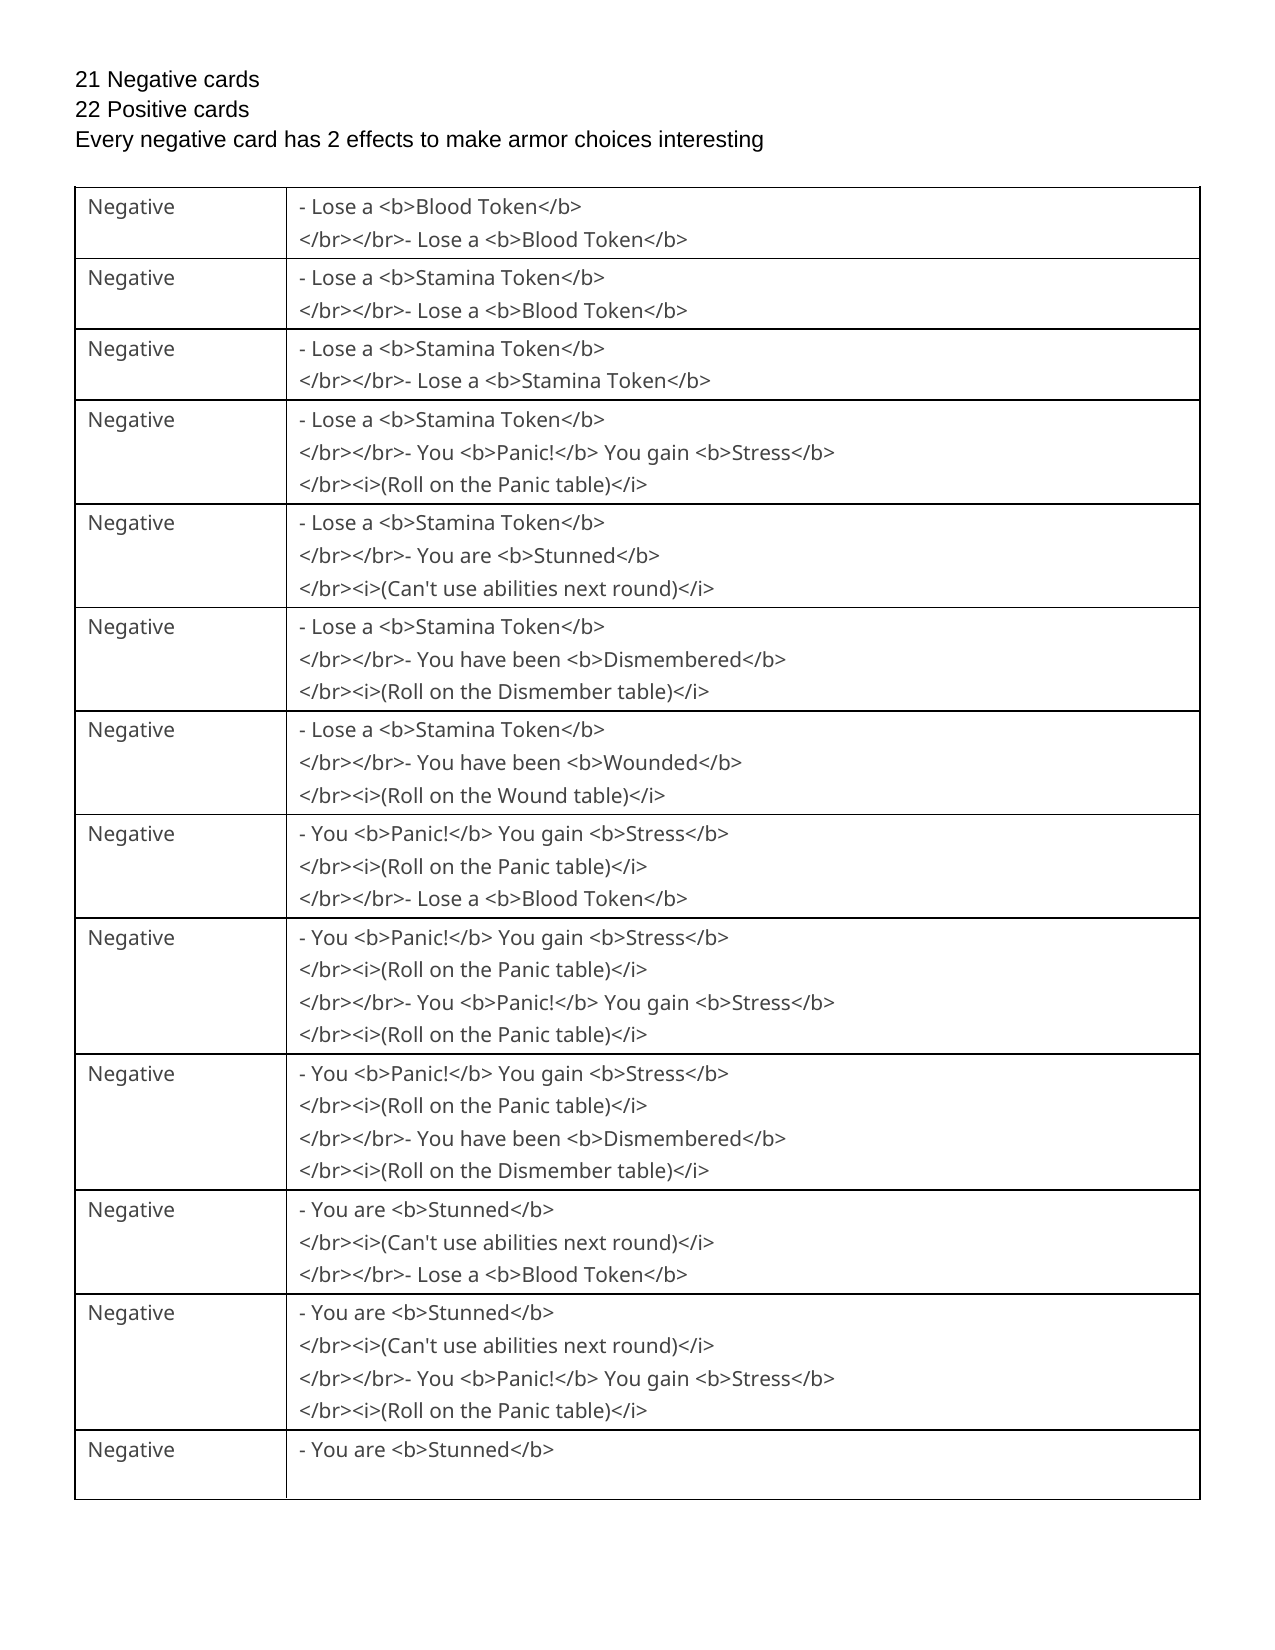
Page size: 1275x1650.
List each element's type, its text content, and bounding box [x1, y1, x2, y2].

table_cell Negative [76, 919, 286, 1053]
table_cell - You <b>Panic!</b> You gain <b>Stress</b> </br><i>(Roll on the Panic table)</i> </br></br>- You have been <b>Dismembered</b> </br><i>(Roll on the Dismember table)</i> [287, 1055, 1199, 1189]
table_cell - Lose a <b>Stamina Token</b> </br></br>- Lose a <b>Stamina Token</b> [287, 330, 1199, 399]
table_cell Negative [76, 330, 286, 399]
table_cell - You are <b>Stunned</b> [287, 1431, 1199, 1498]
table_cell - You are <b>Stunned</b> </br><i>(Can't use abilities next round)</i> </br></br>- You <b>Panic!</b> You gain <b>Stress</b> </br><i>(Roll on the Panic table)</i> [287, 1295, 1199, 1429]
table_header Negative [76, 188, 286, 257]
table_cell Negative [76, 259, 286, 328]
text 21 Negative cards [75, 66, 1200, 92]
text Every negative card has 2 effects to make armor choices interesting [75, 126, 1200, 152]
table_cell Negative [76, 1191, 286, 1293]
table_cell - You <b>Panic!</b> You gain <b>Stress</b> </br><i>(Roll on the Panic table)</i> </br></br>- You <b>Panic!</b> You gain <b>Stress</b> </br><i>(Roll on the Panic table)</i> [287, 919, 1199, 1053]
table_cell - You <b>Panic!</b> You gain <b>Stress</b> </br><i>(Roll on the Panic table)</i> </br></br>- Lose a <b>Blood Token</b> [287, 815, 1199, 917]
table_cell - You are <b>Stunned</b> </br><i>(Can't use abilities next round)</i> </br></br>- Lose a <b>Blood Token</b> [287, 1191, 1199, 1293]
table_cell Negative [76, 1055, 286, 1189]
table_cell - Lose a <b>Stamina Token</b> </br></br>- You are <b>Stunned</b> </br><i>(Can't use abilities next round)</i> [287, 505, 1199, 606]
text 22 Positive cards [75, 96, 1200, 122]
table_cell Negative [76, 815, 286, 917]
table_cell Negative [76, 1295, 286, 1429]
table_cell - Lose a <b>Stamina Token</b> </br></br>- You have been <b>Dismembered</b> </br><i>(Roll on the Dismember table)</i> [287, 608, 1199, 710]
table_cell Negative [76, 608, 286, 710]
table_cell Negative [76, 1431, 286, 1498]
table_header - Lose a <b>Blood Token</b> </br></br>- Lose a <b>Blood Token</b> [287, 188, 1199, 257]
table_cell - Lose a <b>Stamina Token</b> </br></br>- You have been <b>Wounded</b> </br><i>(Roll on the Wound table)</i> [287, 712, 1199, 813]
table_cell Negative [76, 401, 286, 503]
table_cell - Lose a <b>Stamina Token</b> </br></br>- You <b>Panic!</b> You gain <b>Stress</b> </br><i>(Roll on the Panic table)</i> [287, 401, 1199, 503]
table_cell Negative [76, 505, 286, 606]
table_cell - Lose a <b>Stamina Token</b> </br></br>- Lose a <b>Blood Token</b> [287, 259, 1199, 328]
table_cell Negative [76, 712, 286, 813]
